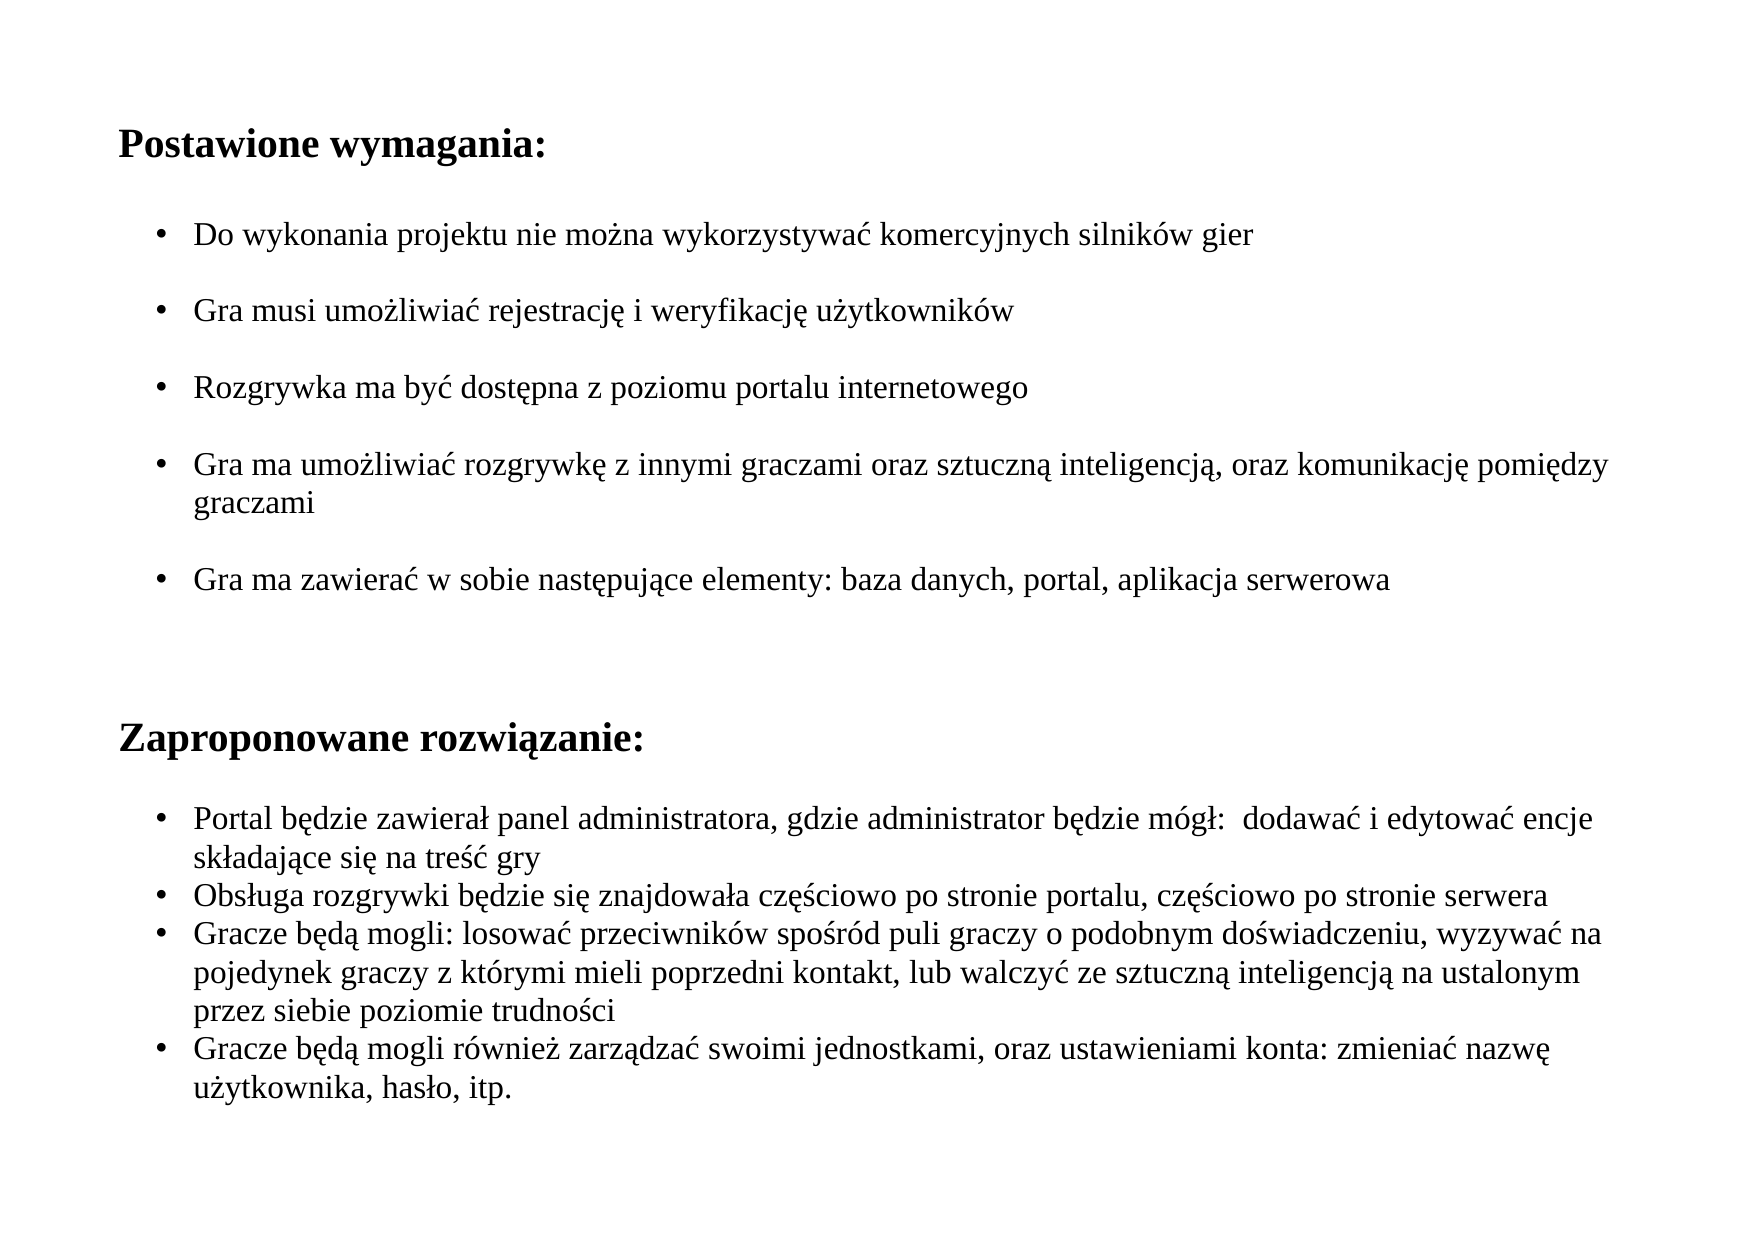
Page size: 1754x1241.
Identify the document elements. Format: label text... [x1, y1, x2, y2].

list Gra musi umożliwiać rejestrację i weryfikację użytkowników [156, 291, 1636, 329]
list Gra ma zawierać w sobie następujące elementy: baza danych, portal, aplikacja serwerowa [156, 559, 1636, 597]
text Postawione wymagania: [118, 118, 1636, 166]
text Zaproponowane rozwiązanie: [118, 712, 1636, 760]
list Gracze będą mogli: losować przeciwników spośród puli graczy o podobnym doświadczeniu, wyzywać na pojedynek graczy z którymi mieli poprzedni kontakt, lub walczyć ze sztuczną inteligencją na ustalonym przez siebie poziomie trudności [156, 913, 1636, 1028]
list Gracze będą mogli również zarządzać swoimi jednostkami, oraz ustawieniami konta: zmieniać nazwę użytkownika, hasło, itp. [156, 1028, 1636, 1105]
list Portal będzie zawierał panel administratora, gdzie administrator będzie mógł: dodawać i edytować encje składające się na treść gry [156, 798, 1636, 875]
list Rozgrywka ma być dostępna z poziomu portalu internetowego [156, 367, 1636, 406]
list Do wykonania projektu nie można wykorzystywać komercyjnych silników gier [156, 214, 1636, 252]
list Gra ma umożliwiać rozgrywkę z innymi graczami oraz sztuczną inteligencją, oraz komunikację pomiędzy graczami [156, 444, 1636, 521]
list Obsługa rozgrywki będzie się znajdowała częściowo po stronie portalu, częściowo po stronie serwera [156, 875, 1636, 913]
